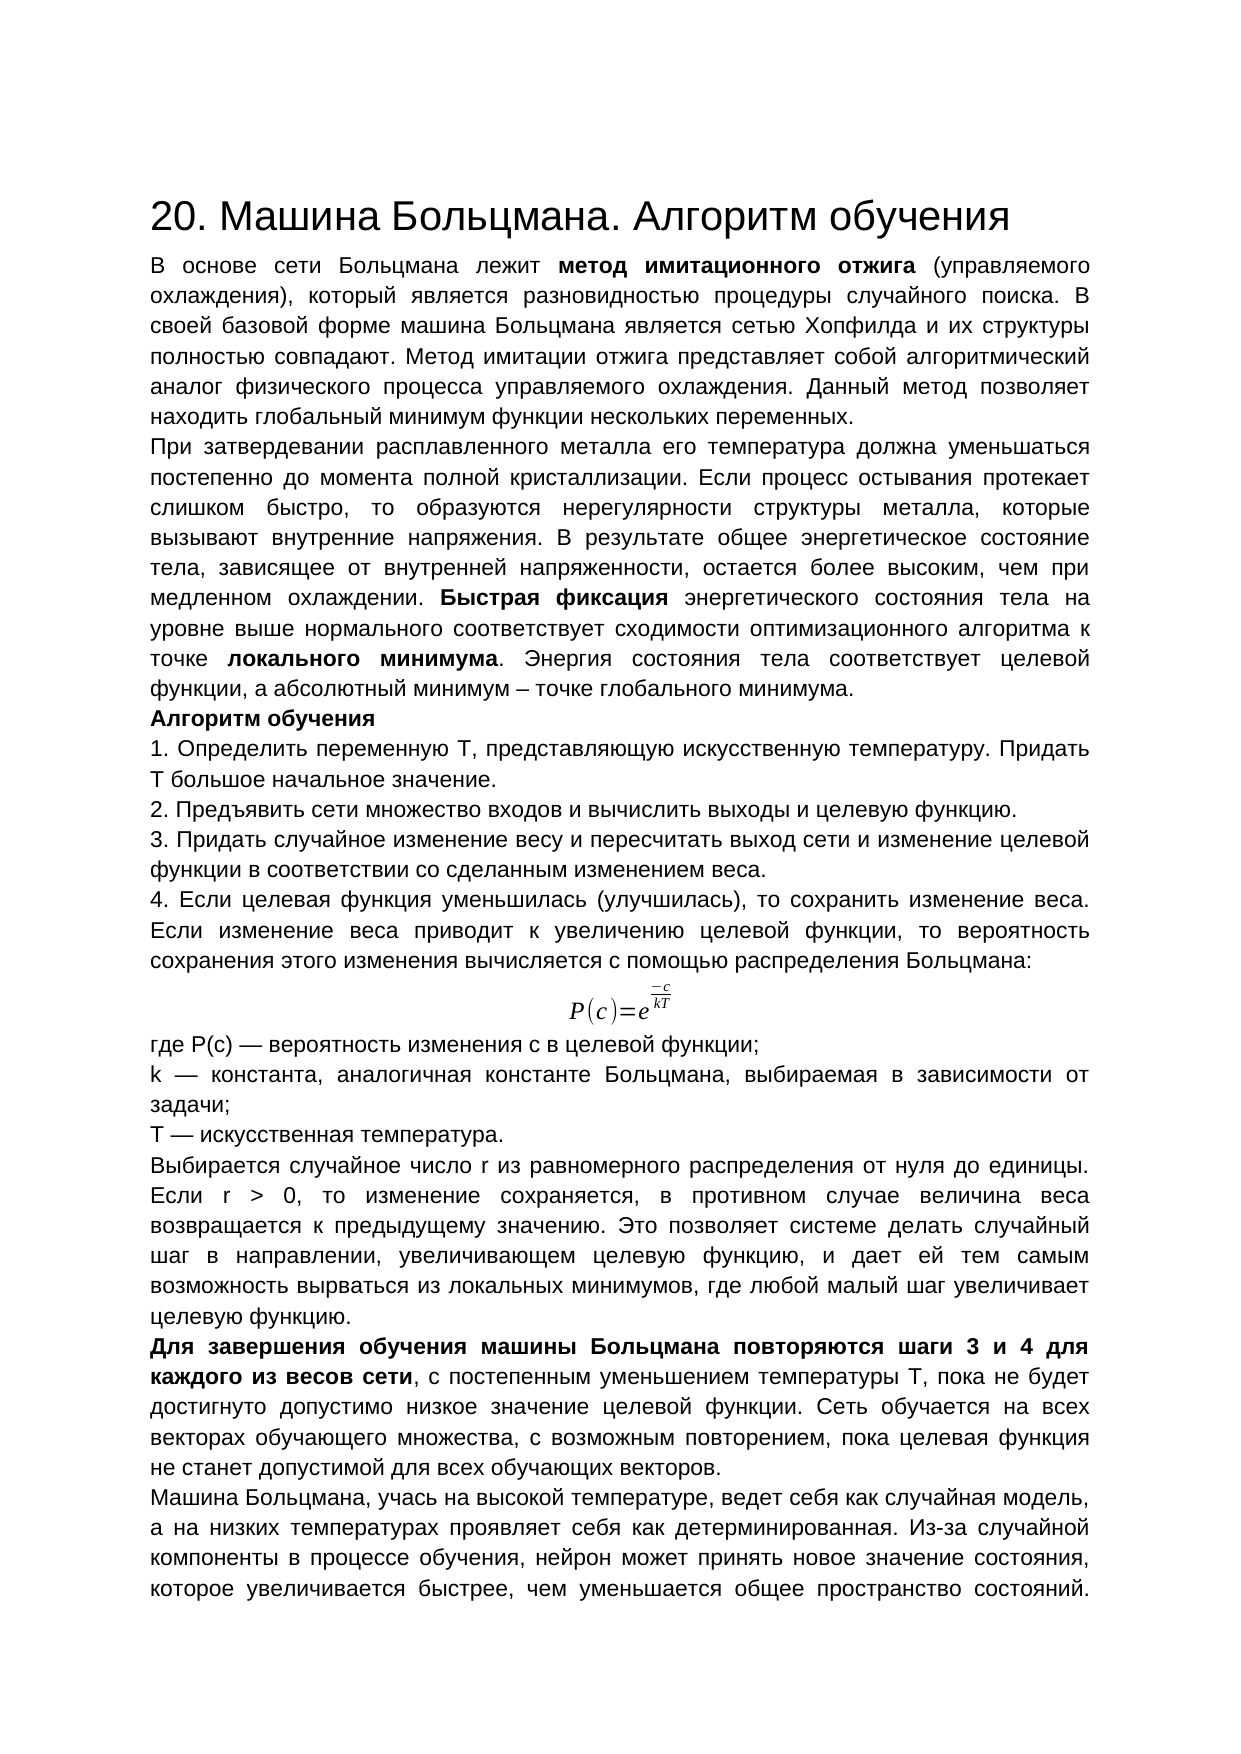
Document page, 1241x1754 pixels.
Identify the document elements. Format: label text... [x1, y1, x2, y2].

text k — константа, аналогичная константе Больцмана, выбираемая в зависимости от задачи; [150, 1061, 1090, 1117]
text 3. Придать случайное изменение весу и пересчитать выход сети и изменение целевой функции в соответствии со сделанным изменением веса. [150, 826, 1090, 883]
text где P(c) — вероятность изменения с в целевой функции; [150, 1031, 1090, 1057]
text Для завершения обучения машины Больцмана повторяются шаги 3 и 4 для каждого из весов сети, с постепенным уменьшением температуры T, пока не будет достигнуто допустимо низкое значение целевой функции. Сеть обучается на всех векторах обучающего множества, с возможным повторением, пока целевая функция не станет допустимой для всех обучающих векторов. [150, 1333, 1090, 1480]
text Выбирается случайное число r из равномерного распределения от нуля до единицы. Если r > 0, то изменение сохраняется, в противном случае величина веса возвращается к предыдущему значению. Это позволяет системе делать случайный шаг в направлении, увеличивающем целевую функцию, и дает ей тем самым возможность вырваться из локальных минимумов, где любой малый шаг увеличивает целевую функцию. [150, 1152, 1090, 1329]
text В основе сети Больцмана лежит метод имитационного отжига (управляемого охлаждения), который является разновидностью процедуры случайного поиска. В своей базовой форме машина Больцмана является сетью Хопфилда и их структуры полностью совпадают. Метод имитации отжига представляет собой алгоритмический аналог физического процесса управляемого охлаждения. Данный метод позволяет находить глобальный минимум функции нескольких переменных. [150, 252, 1090, 429]
text Машина Больцмана, учась на высокой температуре, ведет себя как случайная модель, а на низких температурах проявляет себя как детерминированная. Из-за случайной компоненты в процессе обучения, нейрон может принять новое значение состояния, которое увеличивается быстрее, чем уменьшается общее пространство состояний. [150, 1484, 1090, 1601]
text Алгоритм обучения [150, 705, 1090, 732]
subtitle 20. Машина Больцмана. Алгоритм обучения [150, 192, 1090, 239]
text При затвердевании расплавленного металла его температура должна уменьшаться постепенно до момента полной кристаллизации. Если процесс остывания протекает слишком быстро, то образуются нерегулярности структуры металла, которые вызывают внутренние напряжения. В результате общее энергетическое состояние тела, зависящее от внутренней напряженности, остается более высоким, чем при медленном охлаждении. Быстрая фиксация энергетического состояния тела на уровне выше нормального соответствует сходимости оптимизационного алгоритма к точке локального минимума. Энергия состояния тела соответствует целевой функции, а абсолютный минимум – точке глобального минимума. [150, 433, 1090, 701]
text T — искусственная температура. [150, 1121, 1090, 1148]
text 4. Если целевая функция уменьшилась (улучшилась), то сохранить изменение веса. Если изменение веса приводит к увеличению целевой функции, то вероятность сохранения этого изменения вычисляется с помощью распределения Больцмана: [150, 886, 1090, 973]
text 1. Определить переменную T, представляющую искусственную температуру. Придать T большое начальное значение. [150, 735, 1090, 792]
text 2. Предъявить сети множество входов и вычислить выходы и целевую функцию. [150, 796, 1090, 822]
